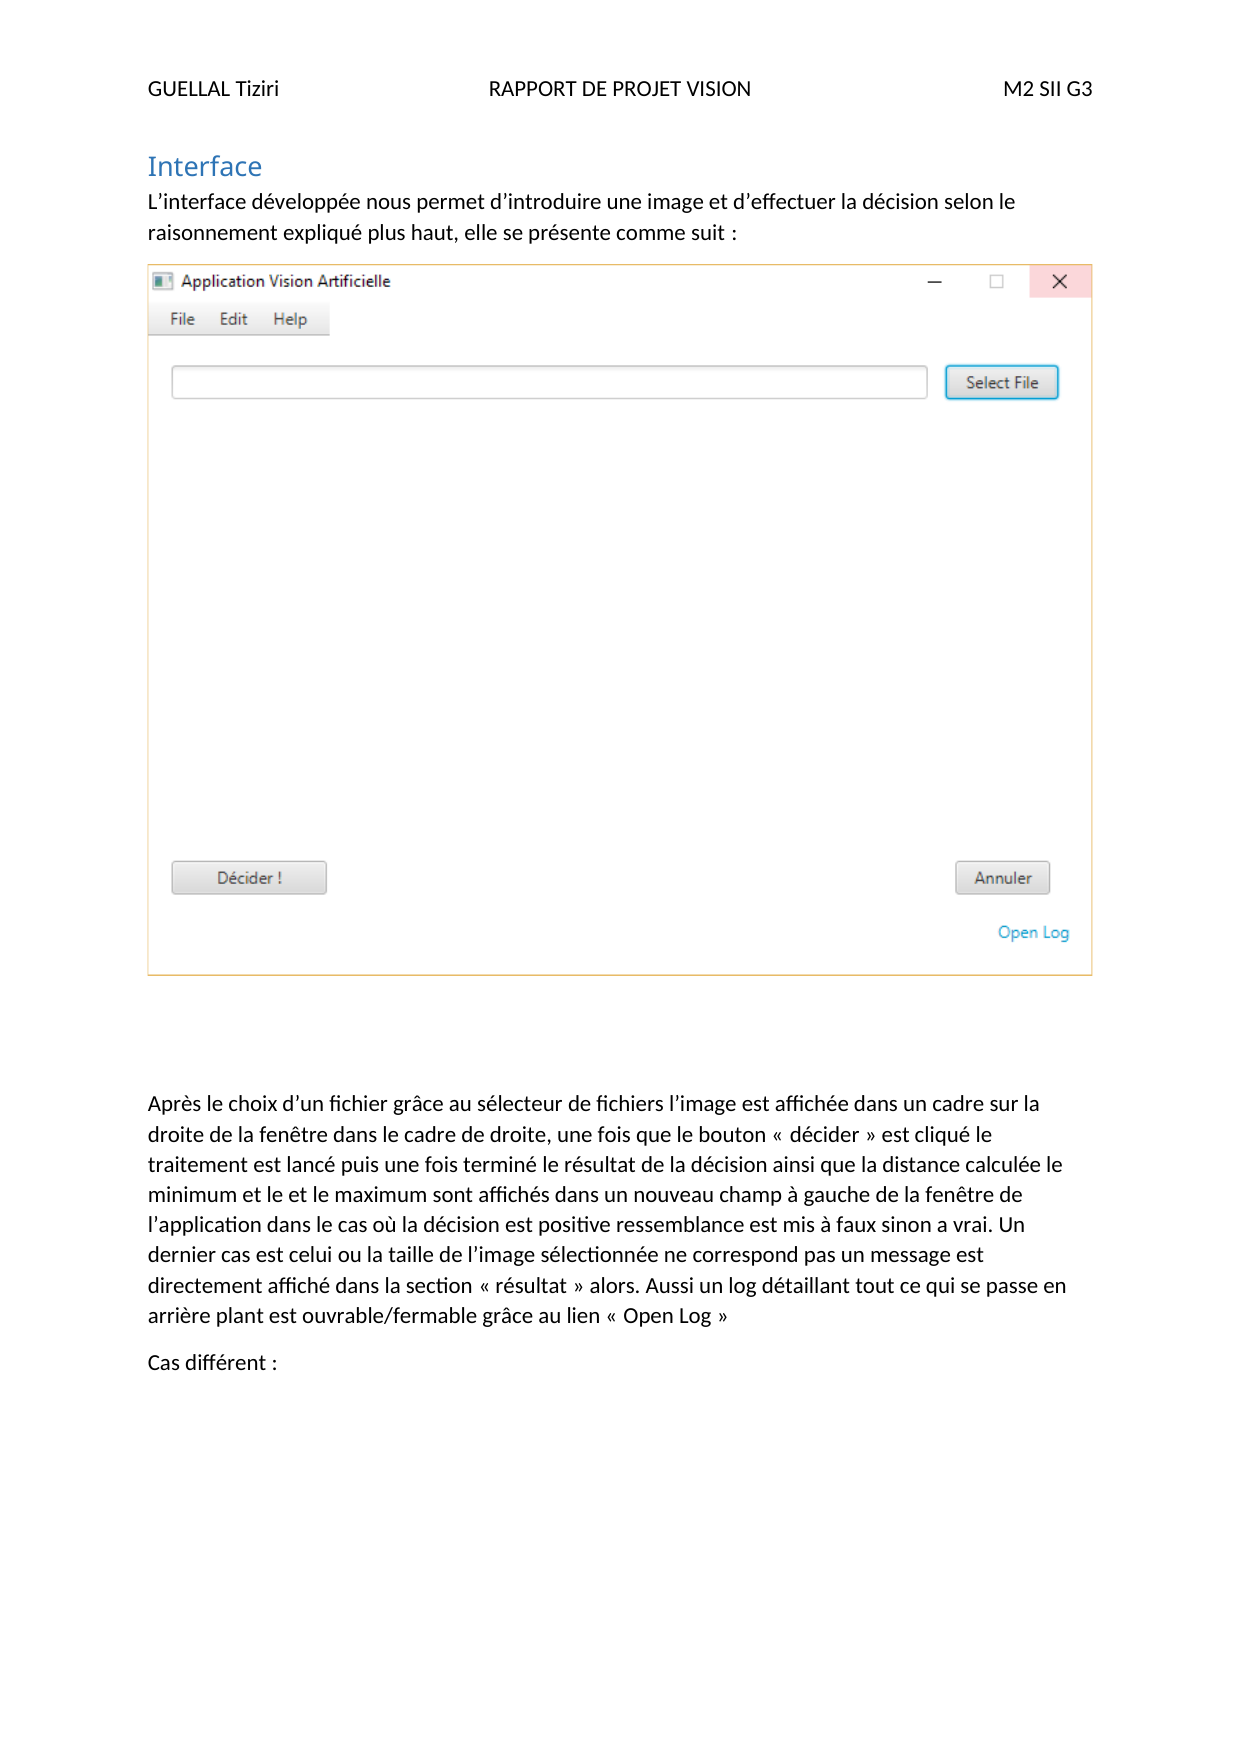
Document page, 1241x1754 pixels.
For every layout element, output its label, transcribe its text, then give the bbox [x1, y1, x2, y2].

subtitle Interface [148, 148, 1093, 184]
text Après le choix d’un fichier grâce au sélecteur de fichiers l’image est affichée dans un cadre sur la droite de la fenêtre dans le cadre de droite, une fois que le bouton « décider » est cliqué le traitement est lancé puis une fois terminé le résultat de la décision ainsi que la distance calculée le minimum et le et le maximum sont affichés dans un nouveau champ à gauche de la fenêtre de l’application dans le cas où la décision est positive ressemblance est mis à faux sinon a vrai. Un dernier cas est celui ou la taille de l’image sélectionnée ne correspond pas un message est directement affiché dans la section « résultat » alors. Aussi un log détaillant tout ce qui se passe en arrière plant est ouvrable/fermable grâce au lien « Open Log » [148, 1089, 1093, 1329]
picture [147, 264, 1093, 976]
text L’interface développée nous permet d’introduire une image et d’effectuer la décision selon le raisonnement expliqué plus haut, elle se présente comme suit : [148, 187, 1093, 246]
text Cas différent : [148, 1348, 1093, 1376]
